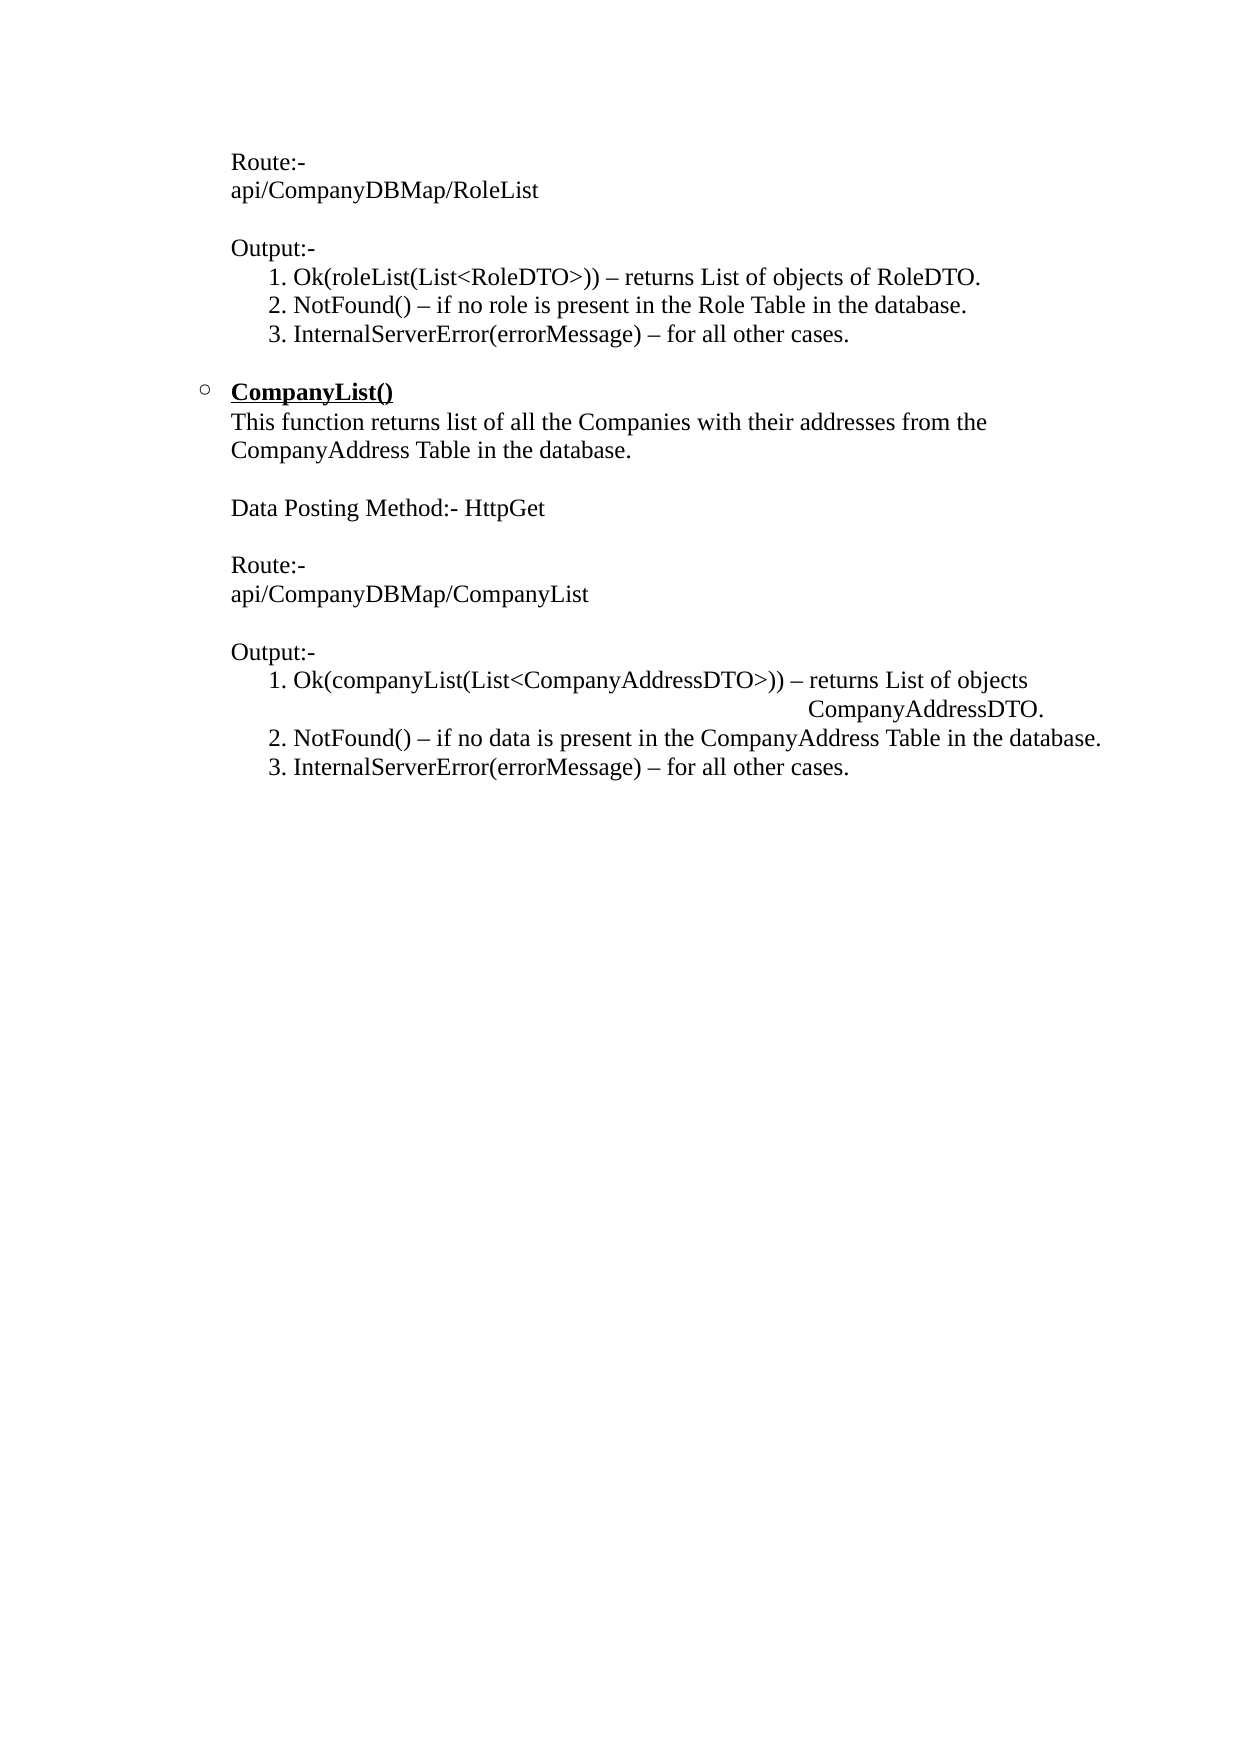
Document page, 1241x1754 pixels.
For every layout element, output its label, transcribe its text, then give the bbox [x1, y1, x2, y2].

list 2. NotFound() – if no data is present in the CompanyAddress Table in the database. [231, 723, 1122, 752]
list Route:- [193, 550, 1122, 579]
list Output:- [193, 233, 1122, 262]
list This function returns list of all the Companies with their addresses from the CompanyAddress Table in the database. [193, 407, 1122, 464]
list 1. Ok(companyList(List<CompanyAddressDTO>)) – returns List of objects CompanyAddressDTO. [231, 665, 1122, 723]
list api/CompanyDBMap/CompanyList [193, 579, 1122, 608]
list Data Posting Method:- HttpGet [156, 493, 1122, 522]
list 1. Ok(roleList(List<RoleDTO>)) – returns List of objects of RoleDTO. [231, 262, 1122, 291]
list Route:- [193, 147, 1122, 176]
list CompanyList() [193, 377, 1122, 407]
list api/CompanyDBMap/RoleList [193, 176, 1122, 204]
list 3. InternalServerError(errorMessage) – for all other cases. [231, 752, 1122, 780]
list 2. NotFound() – if no role is present in the Role Table in the database. [231, 291, 1122, 319]
list 3. InternalServerError(errorMessage) – for all other cases. [231, 319, 1122, 348]
list Output:- [193, 637, 1122, 665]
